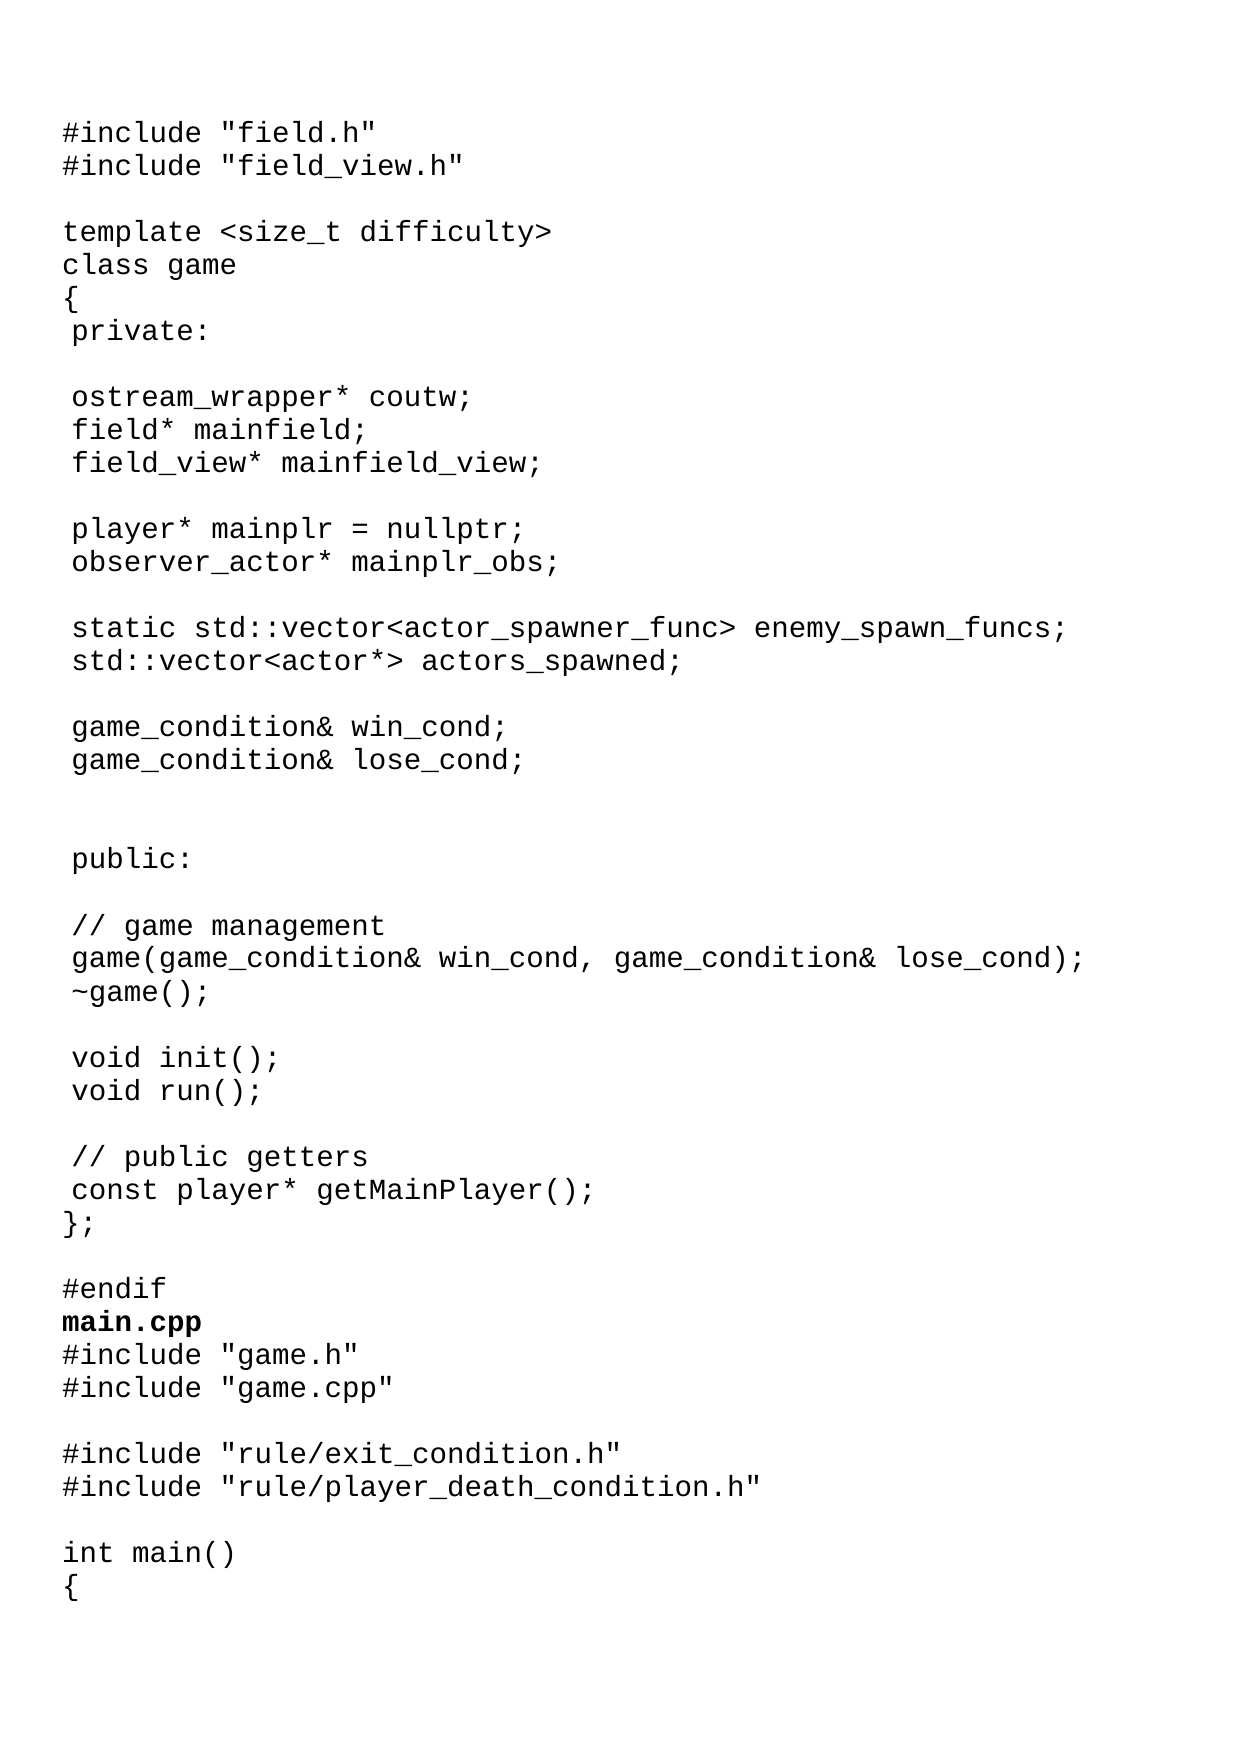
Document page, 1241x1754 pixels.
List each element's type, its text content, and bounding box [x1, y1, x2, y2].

text #endif [62, 1274, 1122, 1307]
text game(game_condition& win_cond, game_condition& lose_cond); [62, 944, 1122, 977]
text private: [62, 316, 1122, 349]
text static std::vector<actor_spawner_func> enemy_spawn_funcs; [62, 613, 1122, 646]
text public: [62, 844, 1122, 878]
text template <size_t difficulty> [62, 217, 1122, 250]
text #include "rule/player_death_condition.h" [62, 1472, 1122, 1505]
text #include "field.h" [62, 118, 1122, 151]
text { [62, 1571, 1122, 1604]
text }; [62, 1208, 1122, 1241]
text #include "field_view.h" [62, 151, 1122, 184]
text #include "game.cpp" [62, 1373, 1122, 1406]
text observer_actor* mainplr_obs; [62, 547, 1122, 580]
text ostream_wrapper* coutw; [62, 382, 1122, 415]
text field* mainfield; [62, 415, 1122, 448]
text game_condition& lose_cond; [62, 746, 1122, 778]
text // public getters [62, 1142, 1122, 1175]
text { [62, 283, 1122, 316]
text player* mainplr = nullptr; [62, 514, 1122, 547]
text const player* getMainPlayer(); [62, 1175, 1122, 1208]
text #include "game.h" [62, 1340, 1122, 1373]
text game_condition& win_cond; [62, 712, 1122, 746]
text void run(); [62, 1076, 1122, 1109]
text void init(); [62, 1043, 1122, 1076]
text int main() [62, 1538, 1122, 1571]
text #include "rule/exit_condition.h" [62, 1439, 1122, 1472]
text ~game(); [62, 977, 1122, 1010]
text std::vector<actor*> actors_spawned; [62, 646, 1122, 679]
text main.cpp [62, 1307, 1122, 1340]
text // game management [62, 911, 1122, 944]
text class game [62, 250, 1122, 283]
text field_view* mainfield_view; [62, 448, 1122, 481]
